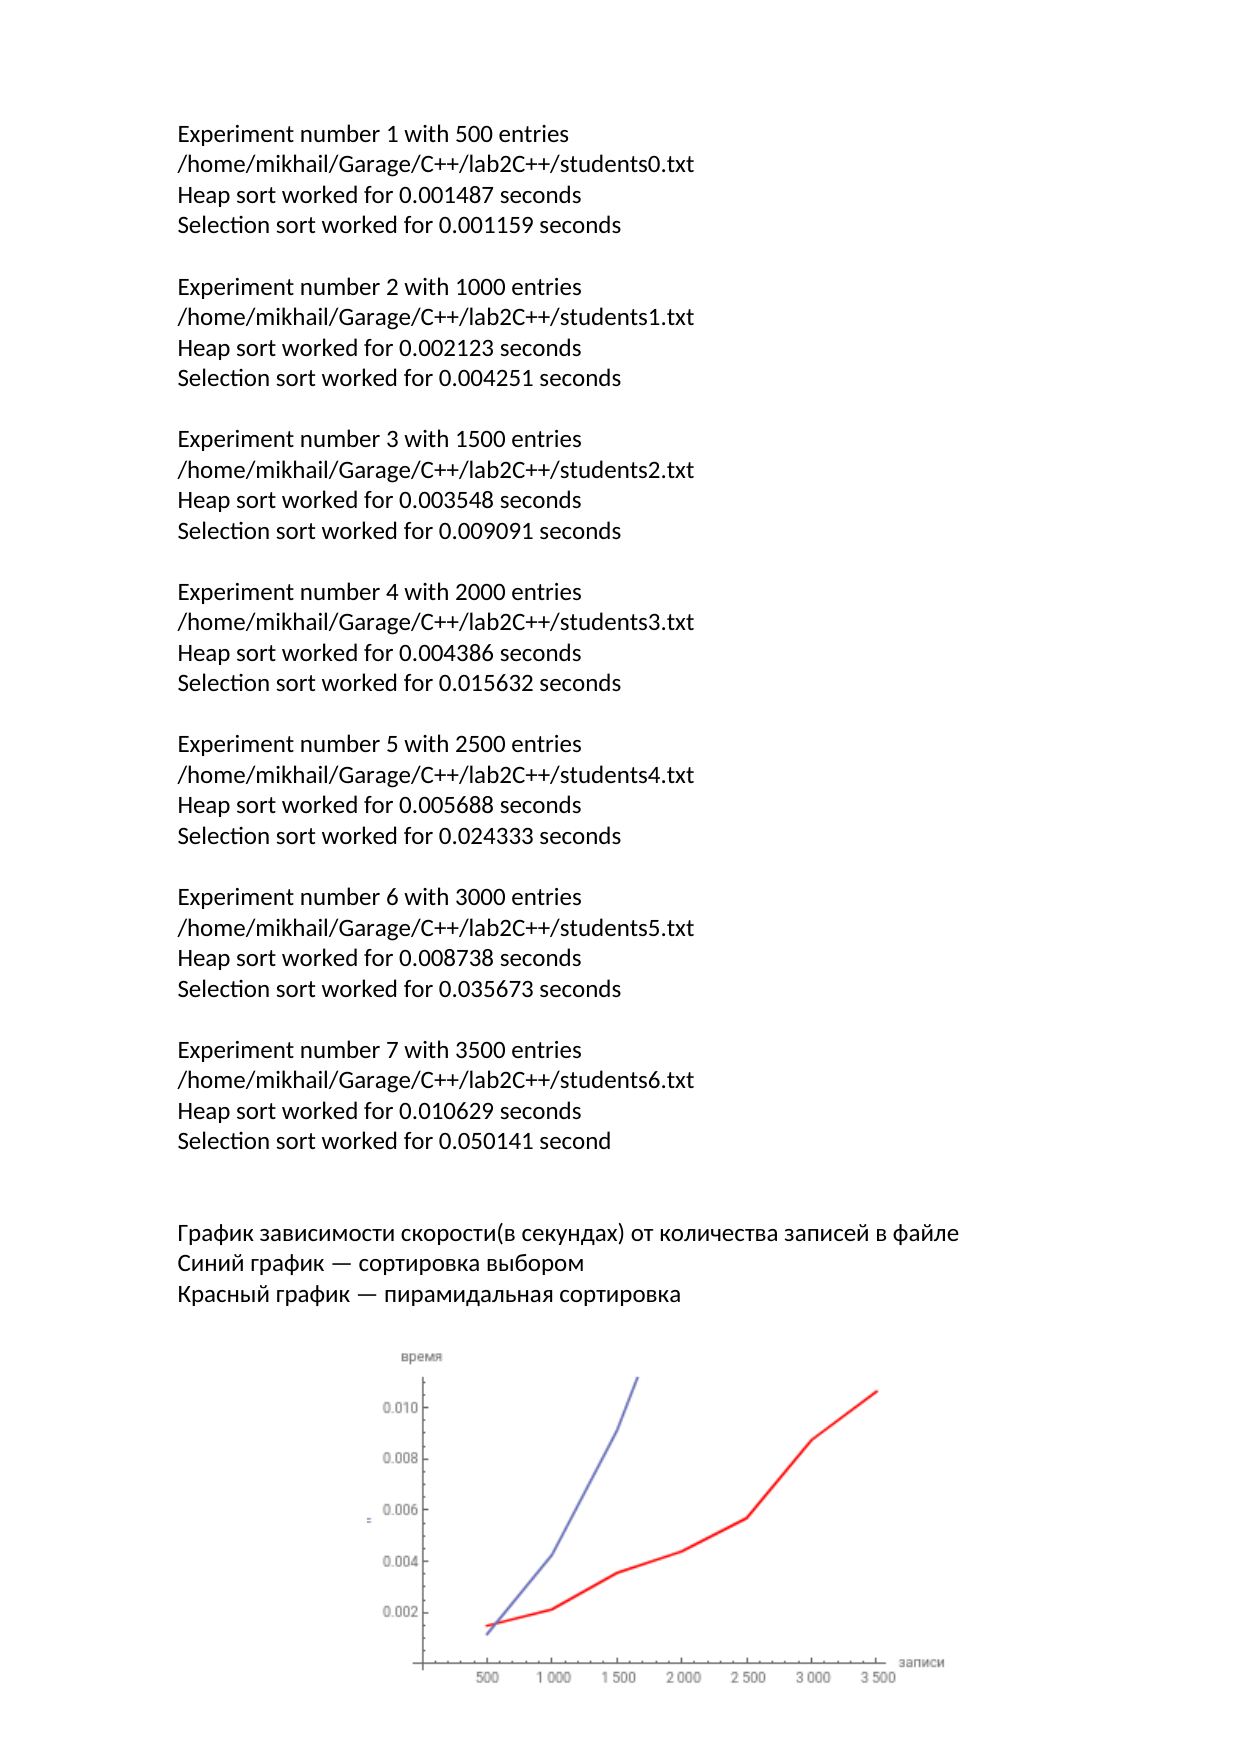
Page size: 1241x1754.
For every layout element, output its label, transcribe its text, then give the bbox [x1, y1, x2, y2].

text Selection sort worked for 0.035673 seconds [177, 973, 1152, 1003]
text Красный график — пирамидальная сортировка [177, 1278, 1152, 1308]
text Heap sort worked for 0.010629 seconds [177, 1095, 1152, 1125]
text /home/mikhail/Garage/С++/lab2C++/students0.txt [177, 149, 1152, 179]
text Синий график — сортировка выбором [177, 1247, 1152, 1278]
text /home/mikhail/Garage/С++/lab2C++/students5.txt [177, 912, 1152, 942]
text Selection sort worked for 0.024333 seconds [177, 820, 1152, 851]
text Experiment number 2 with 1000 entries [177, 271, 1152, 301]
text Heap sort worked for 0.002123 seconds [177, 332, 1152, 362]
text /home/mikhail/Garage/С++/lab2C++/students1.txt [177, 301, 1152, 332]
text Selection sort worked for 0.009091 seconds [177, 515, 1152, 545]
text /home/mikhail/Garage/С++/lab2C++/students6.txt [177, 1064, 1152, 1095]
text Selection sort worked for 0.004251 seconds [177, 362, 1152, 393]
text Heap sort worked for 0.004386 seconds [177, 637, 1152, 667]
text Heap sort worked for 0.003548 seconds [177, 484, 1152, 515]
text Heap sort worked for 0.005688 seconds [177, 789, 1152, 820]
text /home/mikhail/Garage/С++/lab2C++/students4.txt [177, 759, 1152, 789]
text Experiment number 5 with 2500 entries [177, 728, 1152, 759]
text Experiment number 7 with 3500 entries [177, 1034, 1152, 1064]
text /home/mikhail/Garage/С++/lab2C++/students2.txt [177, 454, 1152, 484]
text Selection sort worked for 0.050141 second [177, 1125, 1152, 1156]
text Experiment number 6 with 3000 entries [177, 881, 1152, 912]
picture [366, 1339, 963, 1705]
text Heap sort worked for 0.001487 seconds [177, 179, 1152, 210]
text Experiment number 4 with 2000 entries [177, 576, 1152, 606]
text Selection sort worked for 0.015632 seconds [177, 667, 1152, 698]
text /home/mikhail/Garage/С++/lab2C++/students3.txt [177, 606, 1152, 637]
text График зависимости скорости(в секундах) от количества записей в файле [177, 1217, 1152, 1247]
text Experiment number 3 with 1500 entries [177, 423, 1152, 454]
text Heap sort worked for 0.008738 seconds [177, 942, 1152, 973]
text Selection sort worked for 0.001159 seconds [177, 210, 1152, 240]
text Experiment number 1 with 500 entries [177, 118, 1152, 149]
